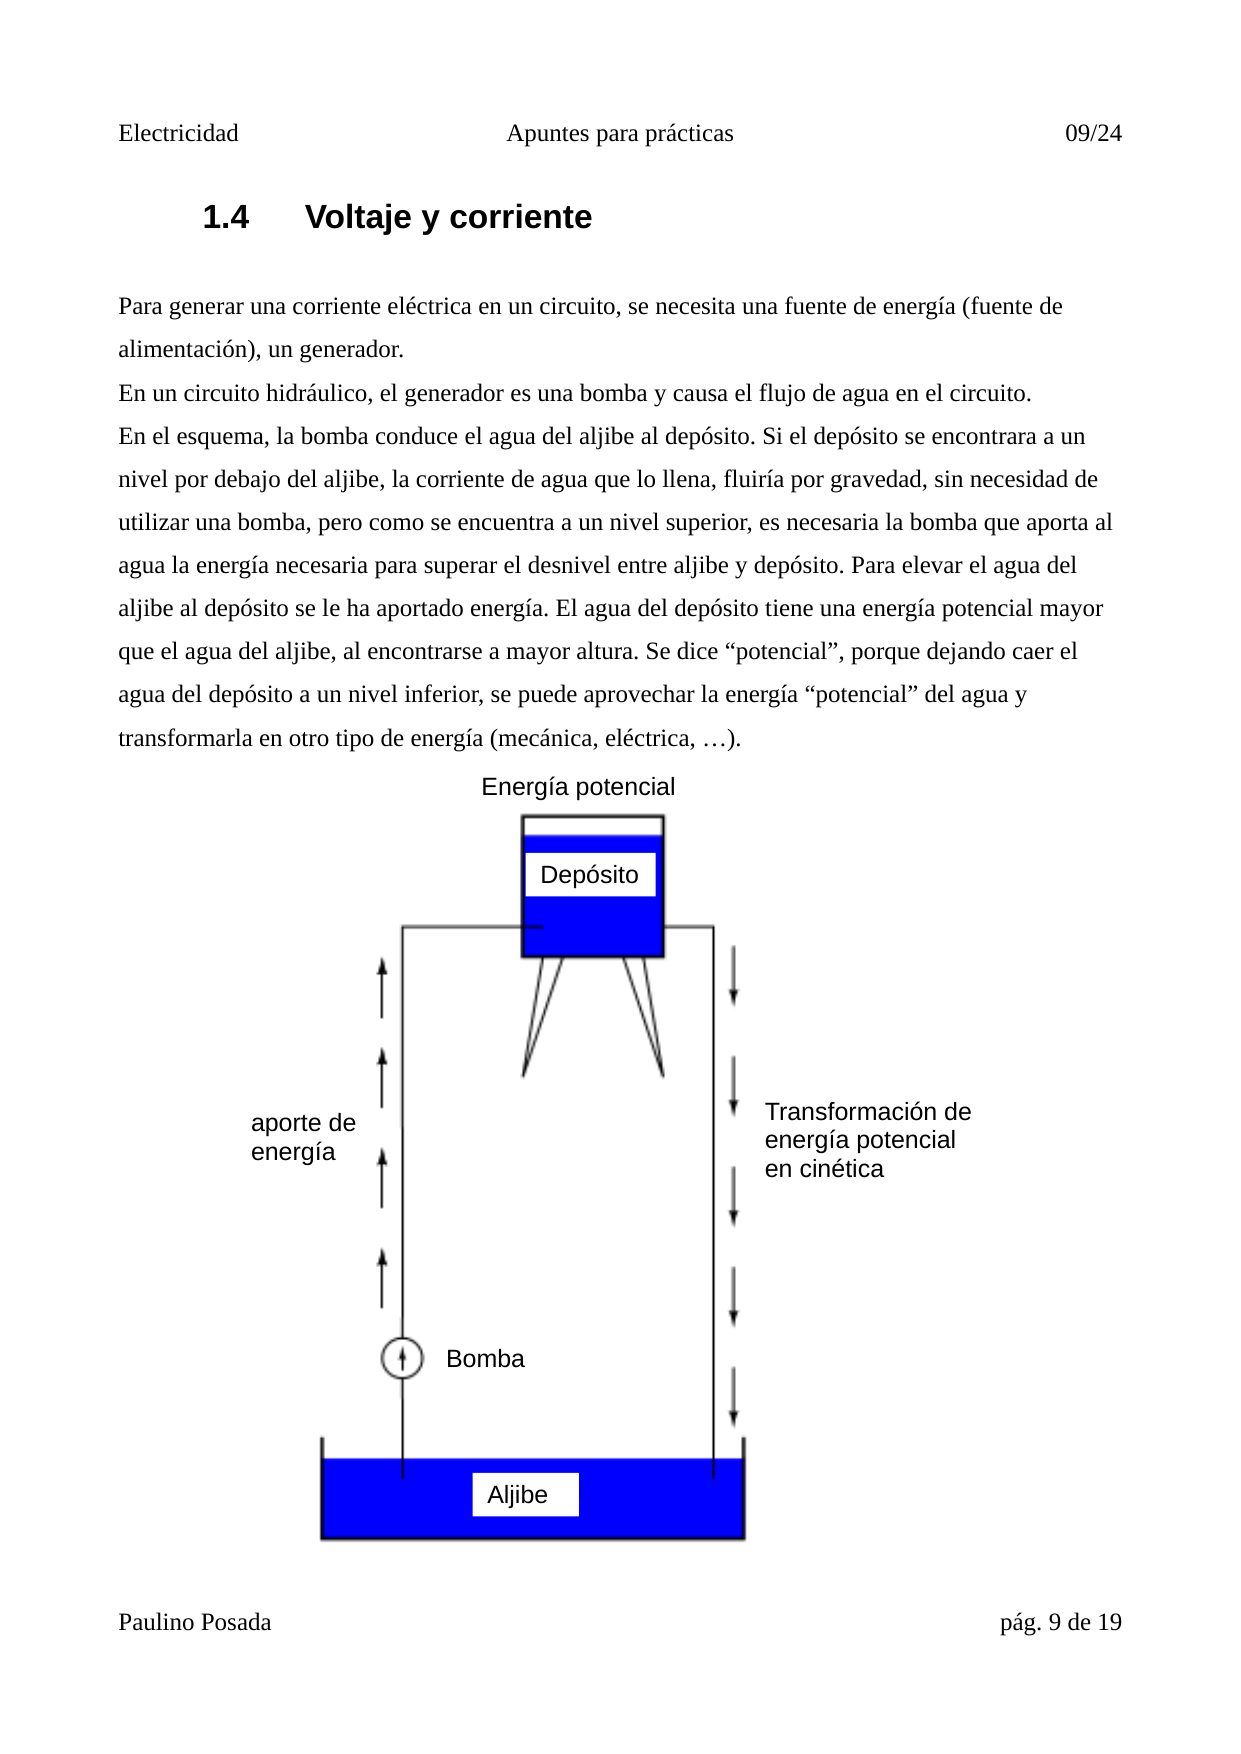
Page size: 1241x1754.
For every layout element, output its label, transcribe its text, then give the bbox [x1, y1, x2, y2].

picture [302, 802, 761, 1559]
subtitle Voltaje y corriente [193, 197, 1122, 236]
text En un circuito hidráulico, el generador es una bomba y causa el flujo de agua en el circuito. [118, 378, 1122, 406]
text Para generar una corriente eléctrica en un circuito, se necesita una fuente de energía (fuente de alimentación), un generador. [118, 291, 1122, 363]
text En el esquema, la bomba conduce el agua del aljibe al depósito. Si el depósito se encontrara a un nivel por debajo del aljibe, la corriente de agua que lo llena, fluiría por gravedad, sin necesidad de utilizar una bomba, pero como se encuentra a un nivel superior, es necesaria la bomba que aporta al agua la energía necesaria para superar el desnivel entre aljibe y depósito. Para elevar el agua del aljibe al depósito se le ha aportado energía. El agua del depósito tiene una energía potencial mayor que el agua del aljibe, al encontrarse a mayor altura. Se dice “potencial”, porque dejando caer el agua del depósito a un nivel inferior, se puede aprovechar la energía “potencial” del agua y transformarla en otro tipo de energía (mecánica, eléctrica, …). [118, 421, 1122, 751]
